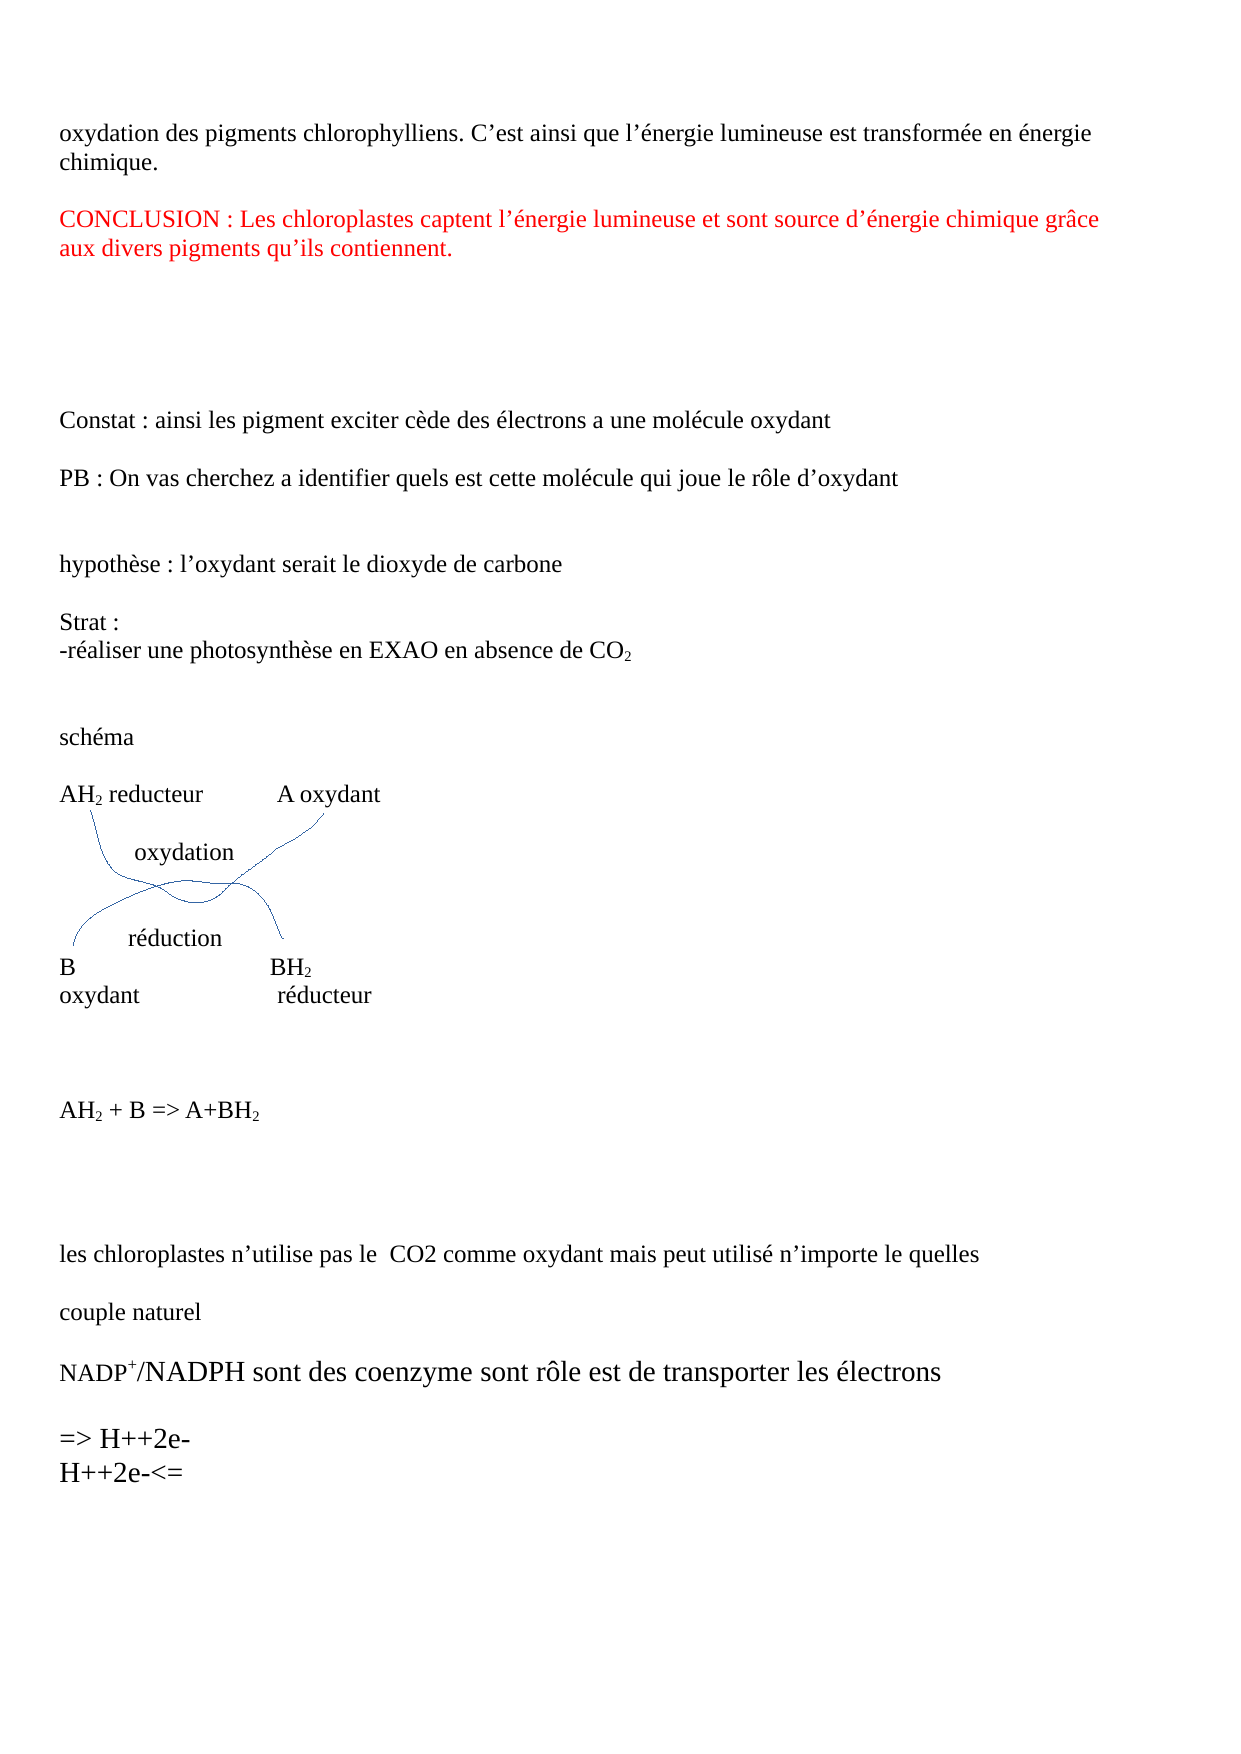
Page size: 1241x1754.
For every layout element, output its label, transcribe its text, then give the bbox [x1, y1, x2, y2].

list couple naturel [59, 1297, 1122, 1326]
list Strat : [59, 607, 1122, 636]
list oxydation [59, 837, 1122, 866]
list => H++2e- [59, 1421, 1122, 1455]
list NADP+/NADPH sont des coenzyme sont rôle est de transporter les électrons [59, 1354, 1122, 1388]
list CONCLUSION : Les chloroplastes captent l’énergie lumineuse et sont source d’énergie chimique grâce aux divers pigments qu’ils contiennent. [59, 204, 1122, 262]
list les chloroplastes n’utilise pas le CO2 comme oxydant mais peut utilisé n’importe le quelles [59, 1239, 1122, 1268]
list AH2 reducteur A oxydant [59, 779, 1122, 808]
list oxydation des pigments chlorophylliens. C’est ainsi que l’énergie lumineuse est transformée en énergie chimique. [59, 118, 1122, 176]
list B BH2 [59, 952, 1122, 981]
list oxydant réducteur [59, 981, 1122, 1009]
list schéma [59, 722, 1122, 751]
list hypothèse : l’oxydant serait le dioxyde de carbone [59, 549, 1122, 578]
list H++2e-<= [59, 1455, 1122, 1488]
list Constat : ainsi les pigment exciter cède des électrons a une molécule oxydant [59, 406, 1122, 434]
list AH2 + B => A+BH2 [59, 1096, 1122, 1124]
list réduction [59, 923, 1122, 952]
list -réaliser une photosynthèse en EXAO en absence de CO2 [59, 636, 1122, 664]
list PB : On vas cherchez a identifier quels est cette molécule qui joue le rôle d’oxydant [59, 463, 1122, 492]
